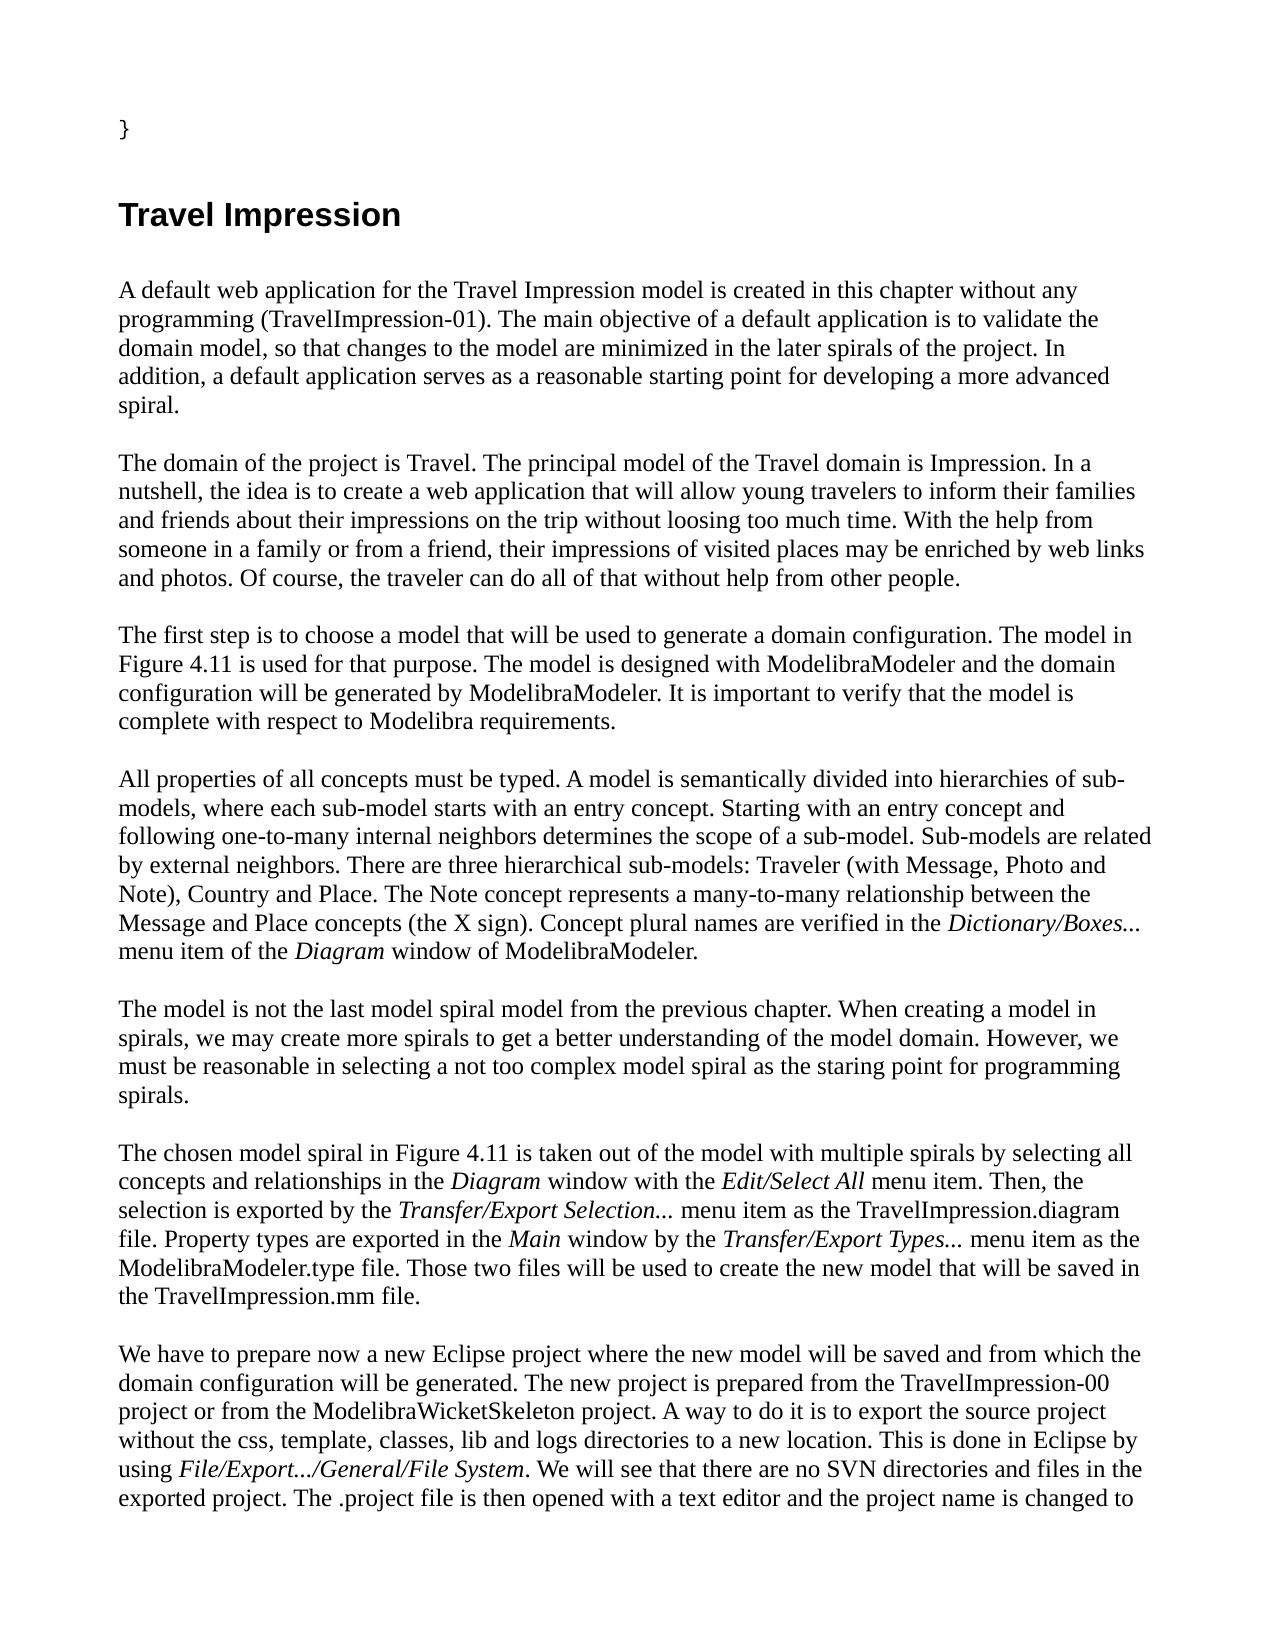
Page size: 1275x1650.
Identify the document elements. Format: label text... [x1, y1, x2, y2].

text All properties of all concepts must be typed. A model is semantically divided into hierarchies of sub-models, where each sub-model starts with an entry concept. Starting with an entry concept and following one-to-many internal neighbors determines the scope of a sub-model. Sub-models are related by external neighbors. There are three hierarchical sub-models: Traveler (with Message, Photo and Note), Country and Place. The Note concept represents a many-to-many relationship between the Message and Place concepts (the X sign). Concept plural names are verified in the Dictionary/Boxes... menu item of the Diagram window of ModelibraModeler. [118, 764, 1157, 965]
text The chosen model spiral in Figure 4.11 is taken out of the model with multiple spirals by selecting all concepts and relationships in the Diagram window with the Edit/Select All menu item. Then, the selection is exported by the Transfer/Export Selection... menu item as the TravelImpression.diagram file. Property types are exported in the Main window by the Transfer/Export Types... menu item as the ModelibraModeler.type file. Those two files will be used to create the new model that will be saved in the TravelImpression.mm file. [118, 1138, 1157, 1310]
text We have to prepare now a new Eclipse project where the new model will be saved and from which the domain configuration will be generated. The new project is prepared from the TravelImpression-00 project or from the ModelibraWicketSkeleton project. A way to do it is to export the source project without the css, template, classes, lib and logs directories to a new location. This is done in Eclipse by using File/Export.../General/File System. We will see that there are no SVN directories and files in the exported project. The .project file is then opened with a text editor and the project name is changed to [118, 1339, 1157, 1511]
text } [118, 118, 1157, 142]
text The domain of the project is Travel. The principal model of the Travel domain is Impression. In a nutshell, the idea is to create a web application that will allow young travelers to inform their families and friends about their impressions on the trip without loosing too much time. With the help from someone in a family or from a friend, their impressions of visited places may be enriched by web links and photos. Of course, the traveler can do all of that without help from other people. [118, 448, 1157, 591]
text The model is not the last model spiral model from the previous chapter. When creating a model in spirals, we may create more spirals to get a better understanding of the model domain. However, we must be reasonable in selecting a not too complex model spiral as the staring point for programming spirals. [118, 994, 1157, 1109]
text A default web application for the Travel Impression model is created in this chapter without any programming (TravelImpression-01). The main objective of a default application is to validate the domain model, so that changes to the model are minimized in the later spirals of the project. In addition, a default application serves as a reasonable starting point for developing a more advanced spiral. [118, 275, 1157, 419]
subtitle Travel Impression [118, 196, 1157, 234]
text The first step is to choose a model that will be used to generate a domain configuration. The model in Figure 4.11 is used for that purpose. The model is designed with ModelibraModeler and the domain configuration will be generated by ModelibraModeler. It is important to verify that the model is complete with respect to Modelibra requirements. [118, 620, 1157, 735]
